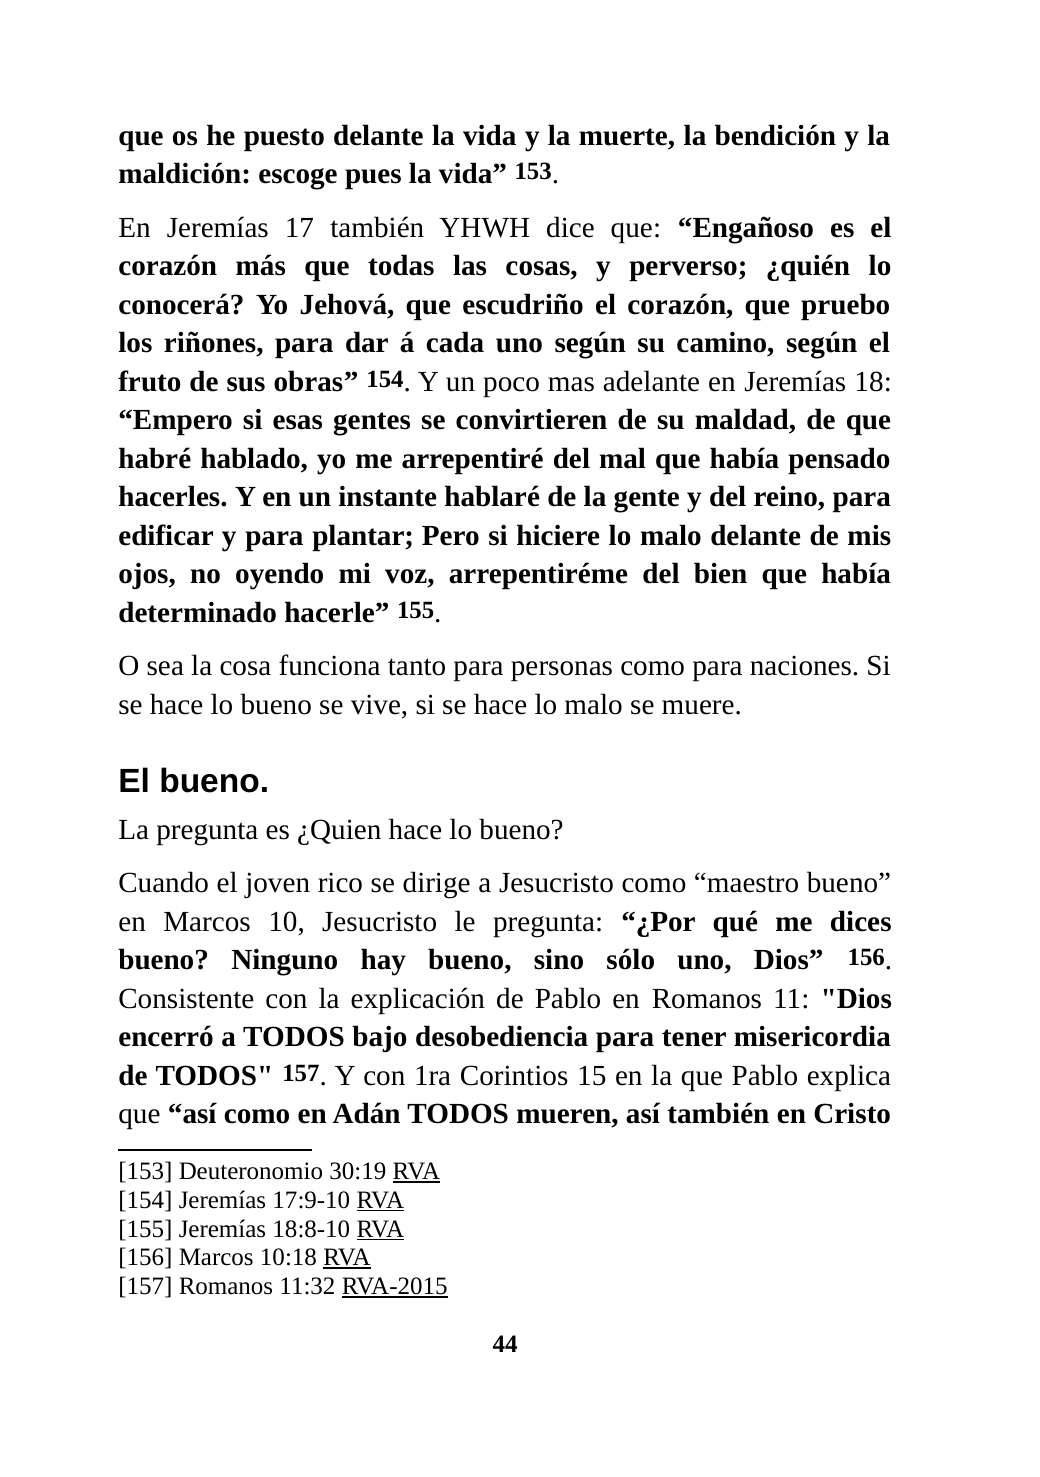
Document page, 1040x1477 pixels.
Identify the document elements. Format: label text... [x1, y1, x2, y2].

text Jeremías 17:9-10 RVA [118, 1185, 892, 1214]
text Jeremías 18:8-10 RVA [118, 1214, 892, 1242]
text Romanos 11:32 RVA-2015 [118, 1271, 892, 1300]
text En Jeremías 17 también YHWH dice que: “Engañoso es el corazón más que todas las cosas, y perverso; ¿quién lo conocerá? Yo Jehová, que escudriño el corazón, que pruebo los riñones, para dar á cada uno según su camino, según el fruto de sus obras” . Y un poco mas adelante en Jeremías 18: “Empero si esas gentes se convirtieren de su maldad, de que habré hablado, yo me arrepentiré del mal que había pensado hacerles. Y en un instante hablaré de la gente y del reino, para edificar y para plantar; Pero si hiciere lo malo delante de mis ojos, no oyendo mi voz, arrepentiréme del bien que había determinado hacerle” . [118, 210, 892, 629]
text que os he puesto delante la vida y la muerte, la bendición y la maldición: escoge pues la vida” . [118, 118, 892, 190]
text Marcos 10:18 RVA [118, 1242, 892, 1271]
text Cuando el joven rico se dirige a Jesucristo como “maestro bueno” en Marcos 10, Jesucristo le pregunta: “¿Por qué me dices bueno? Ninguno hay bueno, sino sólo uno, Dios” . Consistente con la explicación de Pablo en Romanos 11: "Dios encerró a TODOS bajo desobediencia para tener misericordia de TODOS" . Y con 1ra Corintios 15 en la que Pablo explica que “así como en Adán TODOS mueren, así también en Cristo [118, 865, 892, 1130]
text O sea la cosa funciona tanto para personas como para naciones. Si se hace lo bueno se vive, si se hace lo malo se muere. [118, 648, 892, 720]
text Deuteronomio 30:19 RVA [118, 1156, 892, 1185]
text La pregunta es ¿Quien hace lo bueno? [118, 812, 892, 846]
subtitle El bueno. [118, 761, 892, 799]
